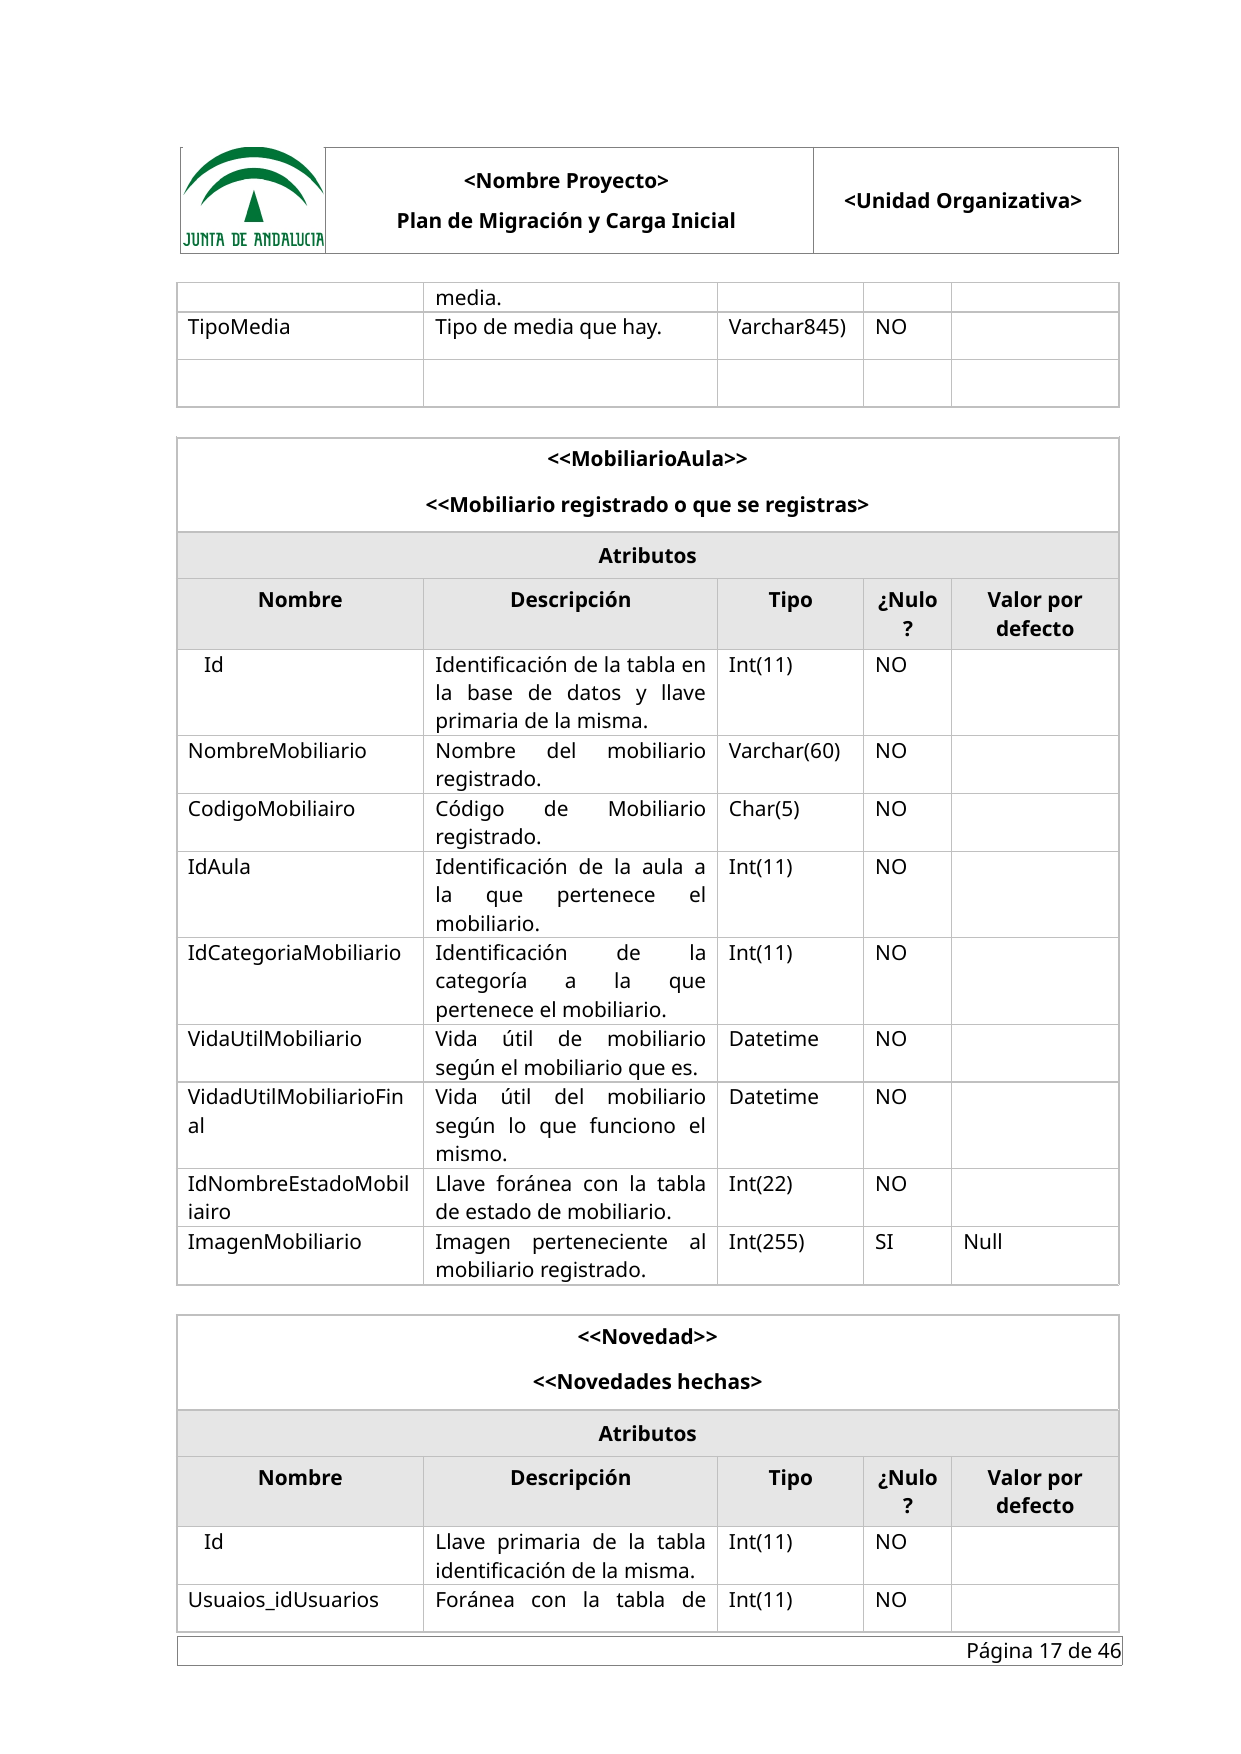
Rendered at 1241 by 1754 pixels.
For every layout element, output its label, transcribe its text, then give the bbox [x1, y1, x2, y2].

table_cell Foránea con la tabla de [424, 1585, 717, 1631]
table_cell [952, 1025, 1118, 1081]
table_cell Descripción [424, 579, 717, 649]
table_cell Llave foránea con la tabla de estado de mobiliario. [424, 1169, 717, 1226]
table_cell Varchar(60) [718, 736, 863, 793]
table_cell ¿Nulo? [864, 1457, 951, 1526]
table_cell [952, 1169, 1118, 1226]
table_cell Identificación de la categoría a la que pertenece el mobiliario. [424, 938, 717, 1023]
table_cell Null [952, 1227, 1118, 1284]
table_cell SI [864, 1227, 951, 1284]
table_cell Vida útil del mobiliario según lo que funciono el mismo. [424, 1083, 717, 1168]
table_cell VidadUtilMobiliarioFinal [178, 1083, 423, 1168]
table_cell Llave primaria de la tabla identificación de la misma. [424, 1527, 717, 1584]
table_cell NO [864, 313, 951, 359]
table_cell Descripción [424, 1457, 717, 1526]
table_cell NO [864, 852, 951, 937]
table_cell <<Novedades hechas> [178, 1361, 1118, 1408]
table_cell [424, 360, 717, 406]
table_cell ImagenMobiliario [178, 1227, 423, 1284]
table_cell Id [178, 1527, 423, 1584]
table_cell Int(11) [718, 852, 863, 937]
table_cell [952, 794, 1118, 851]
table_cell Valor por defecto [952, 579, 1118, 649]
table_cell Int(11) [718, 1527, 863, 1584]
table_cell Nombre del mobiliario registrado. [424, 736, 717, 793]
table_cell Tipo [718, 1457, 863, 1526]
table_cell VidaUtilMobiliario [178, 1025, 423, 1081]
table_cell [952, 1527, 1118, 1584]
table_cell NombreMobiliario [178, 736, 423, 793]
table_cell NO [864, 1025, 951, 1081]
table_cell Código de Mobiliario registrado. [424, 794, 717, 851]
table_cell Nombre [178, 1457, 423, 1526]
table_cell [864, 283, 951, 311]
table_cell [718, 360, 863, 406]
table_cell [864, 360, 951, 406]
table_header <<Novedad>> [178, 1316, 1118, 1361]
table_header <<MobiliarioAula>> [178, 439, 1118, 484]
table_cell Vida útil de mobiliario según el mobiliario que es. [424, 1025, 717, 1081]
table_cell [718, 283, 863, 311]
table_cell [952, 313, 1118, 359]
table_cell [952, 1083, 1118, 1168]
table_cell [952, 650, 1118, 735]
table_cell Identificación de la tabla en la base de datos y llave primaria de la misma. [424, 650, 717, 735]
table_cell [952, 852, 1118, 937]
table_cell <<Mobiliario registrado o que se registras> [178, 484, 1118, 531]
table_cell [952, 736, 1118, 793]
table_cell Char(5) [718, 794, 863, 851]
table_cell [952, 283, 1118, 311]
table_cell Id [178, 650, 423, 735]
table_cell Tipo [718, 579, 863, 649]
table_cell Atributos [178, 533, 1118, 578]
table_cell NO [864, 650, 951, 735]
table_cell Int(255) [718, 1227, 863, 1284]
table_cell ¿Nulo? [864, 579, 951, 649]
table_cell IdCategoriaMobiliario [178, 938, 423, 1023]
table_cell NO [864, 736, 951, 793]
table_cell TipoMedia [178, 313, 423, 359]
table_cell NO [864, 1083, 951, 1168]
table_cell Int(11) [718, 650, 863, 735]
table_cell CodigoMobiliairo [178, 794, 423, 851]
table_cell Varchar845) [718, 313, 863, 359]
table_cell IdNombreEstadoMobiliairo [178, 1169, 423, 1226]
table_cell NO [864, 1527, 951, 1584]
table_cell Int(11) [718, 938, 863, 1023]
table_cell Datetime [718, 1025, 863, 1081]
table_cell Nombre [178, 579, 423, 649]
table_cell Atributos [178, 1411, 1118, 1456]
table_cell [952, 1585, 1118, 1631]
table_cell Datetime [718, 1083, 863, 1168]
table_cell NO [864, 1169, 951, 1226]
table_cell IdAula [178, 852, 423, 937]
table_cell Identificación de la aula a la que pertenece el mobiliario. [424, 852, 717, 937]
table_cell [952, 360, 1118, 406]
table_cell NO [864, 938, 951, 1023]
table_cell Imagen perteneciente al mobiliario registrado. [424, 1227, 717, 1284]
table_cell [178, 360, 423, 406]
table_cell NO [864, 1585, 951, 1631]
table_cell [952, 938, 1118, 1023]
table_cell Int(22) [718, 1169, 863, 1226]
table_cell [178, 283, 423, 311]
table_cell Tipo de media que hay. [424, 313, 717, 359]
table_cell Int(11) [718, 1585, 863, 1631]
table_cell Valor por defecto [952, 1457, 1118, 1526]
table_cell NO [864, 794, 951, 851]
table_cell Usuaios_idUsuarios [178, 1585, 423, 1631]
table_cell media. [424, 283, 717, 311]
